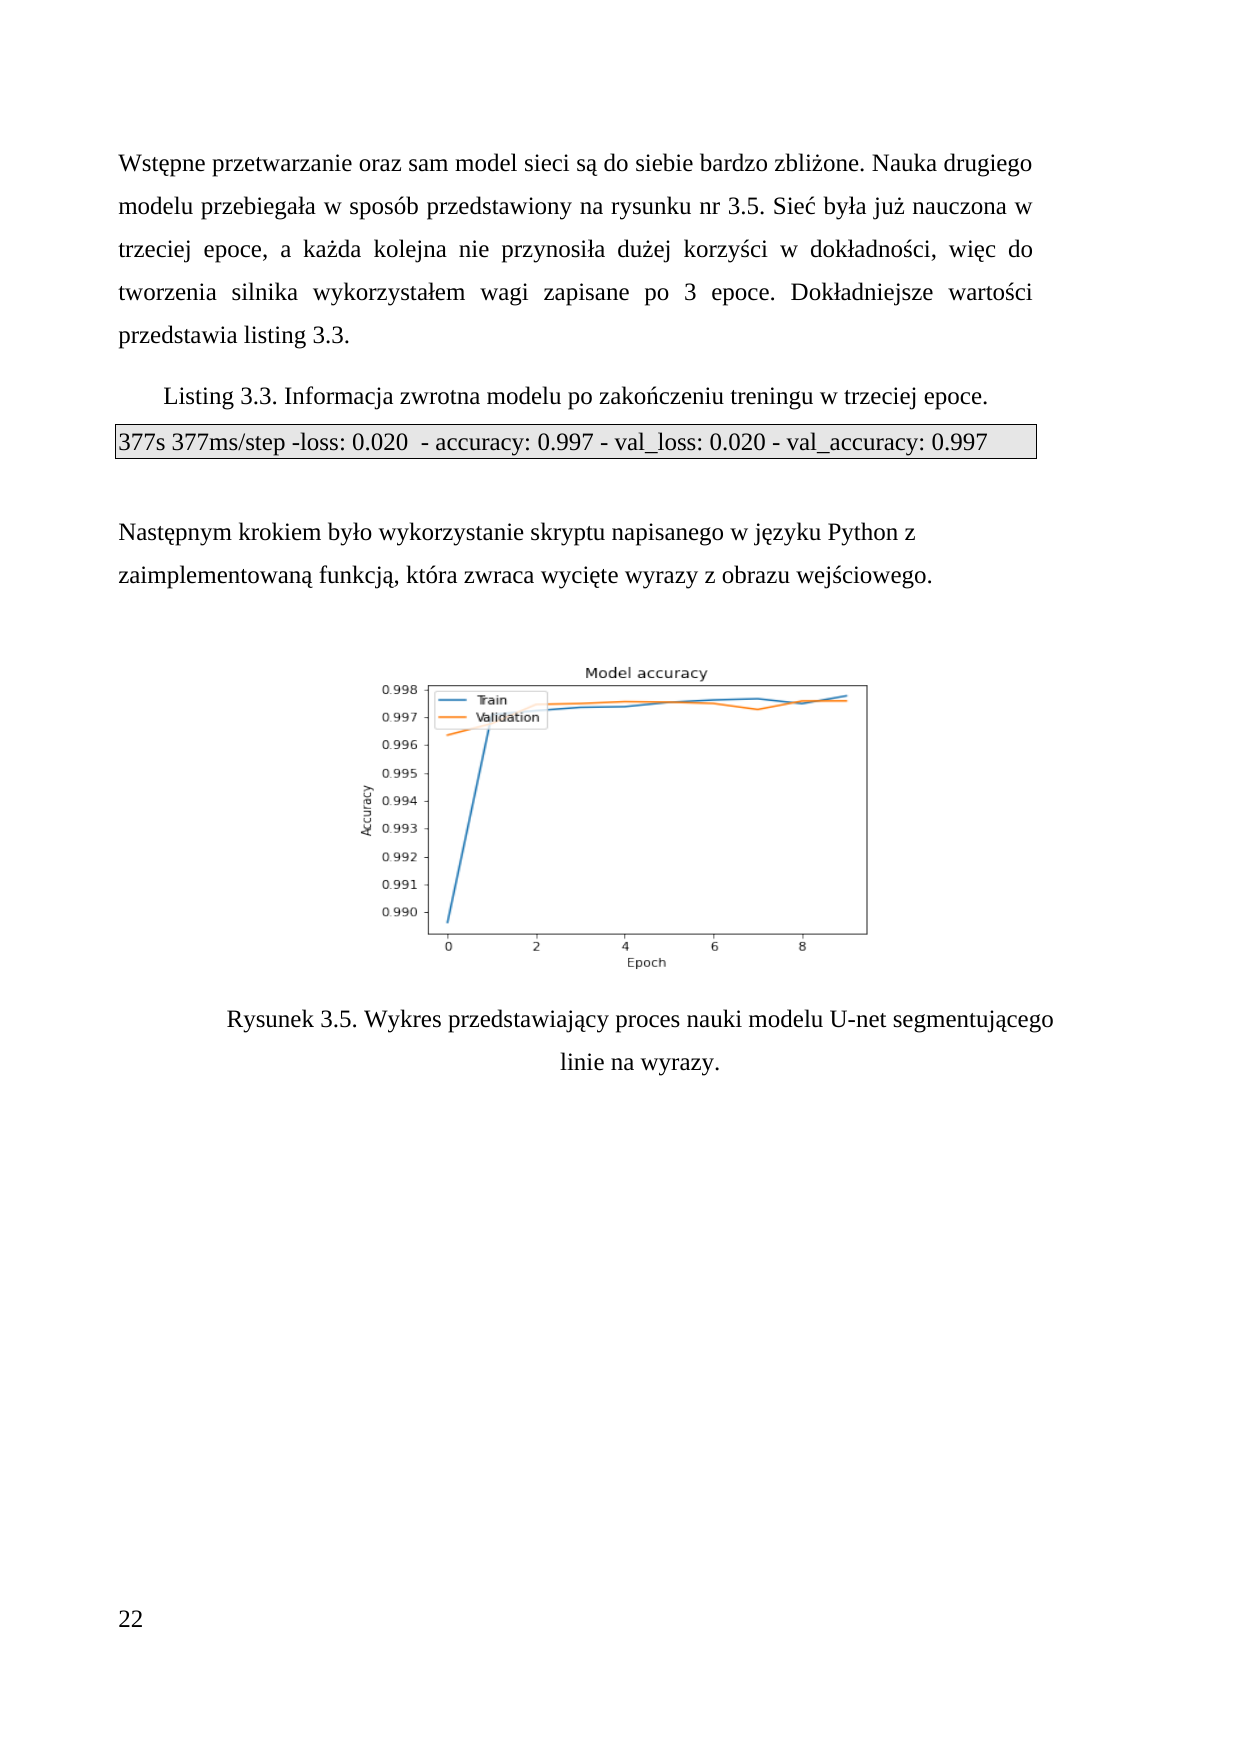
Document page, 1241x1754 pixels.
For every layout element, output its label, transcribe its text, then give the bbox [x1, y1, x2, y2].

text Następnym krokiem było wykorzystanie skryptu napisanego w języku Python z zaimplementowaną funkcją, która zwraca wycięte wyrazy z obrazu wejściowego. [118, 517, 1033, 588]
text Wstępne przetwarzanie oraz sam model sieci są do siebie bardzo zbliżone. Nauka drugiego modelu przebiegała w sposób przedstawiony na rysunku nr 3.5. Sieć była już nauczona w trzeciej epoce, a każda kolejna nie przynosiła dużej korzyści w dokładności, więc do tworzenia silnika wykorzystałem wagi zapisane po 3 epoce. Dokładniejsze wartości przedstawia listing 3.3. [118, 148, 1033, 349]
text Listing 3.3. Informacja zwrotna modelu po zakończeniu treningu w trzeciej epoce. [118, 381, 1033, 410]
picture [357, 645, 923, 975]
text 377s 377ms/step -loss: 0.020 - accuracy: 0.997 - val_loss: 0.020 - val_accuracy: 0.997 [116, 425, 1036, 458]
